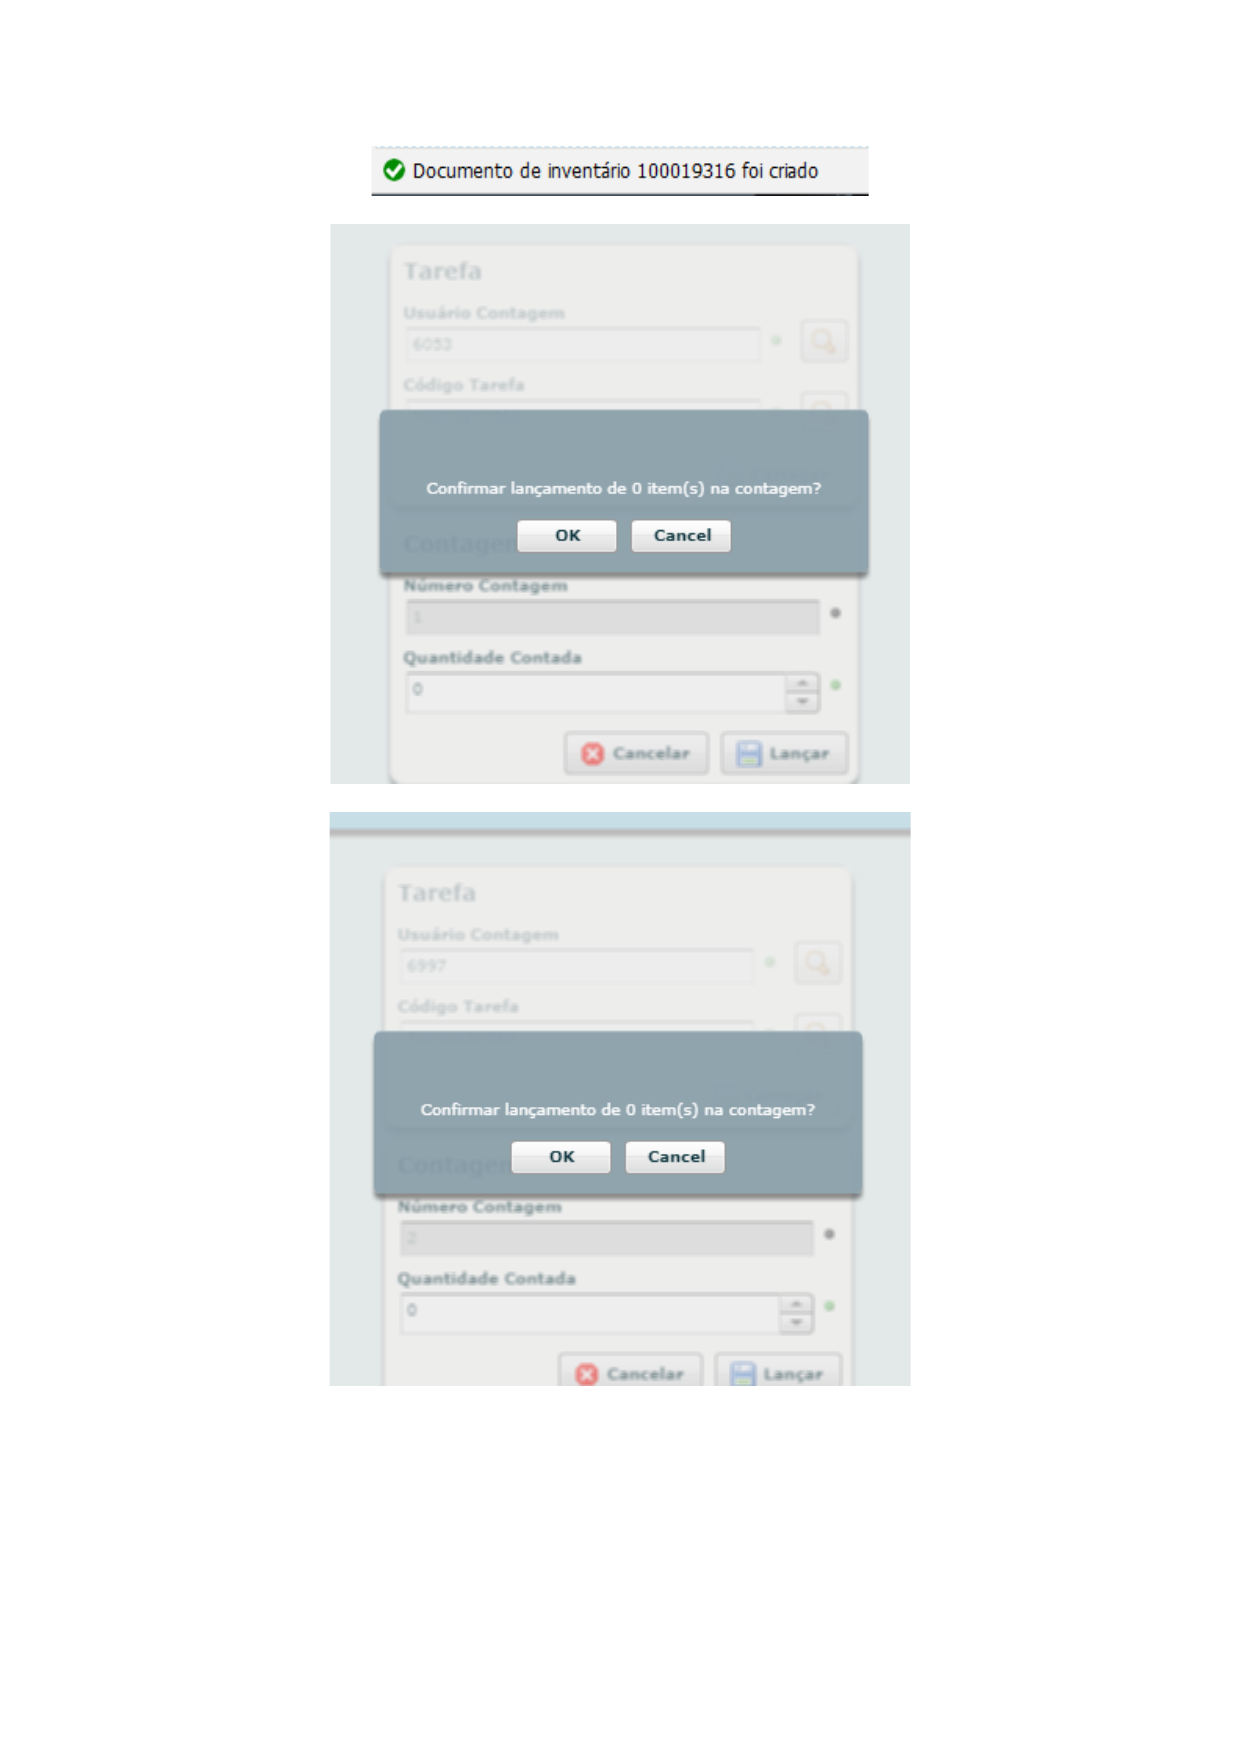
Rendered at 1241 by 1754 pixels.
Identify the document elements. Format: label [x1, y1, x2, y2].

picture [330, 224, 910, 784]
picture [371, 146, 869, 196]
picture [329, 812, 911, 1386]
